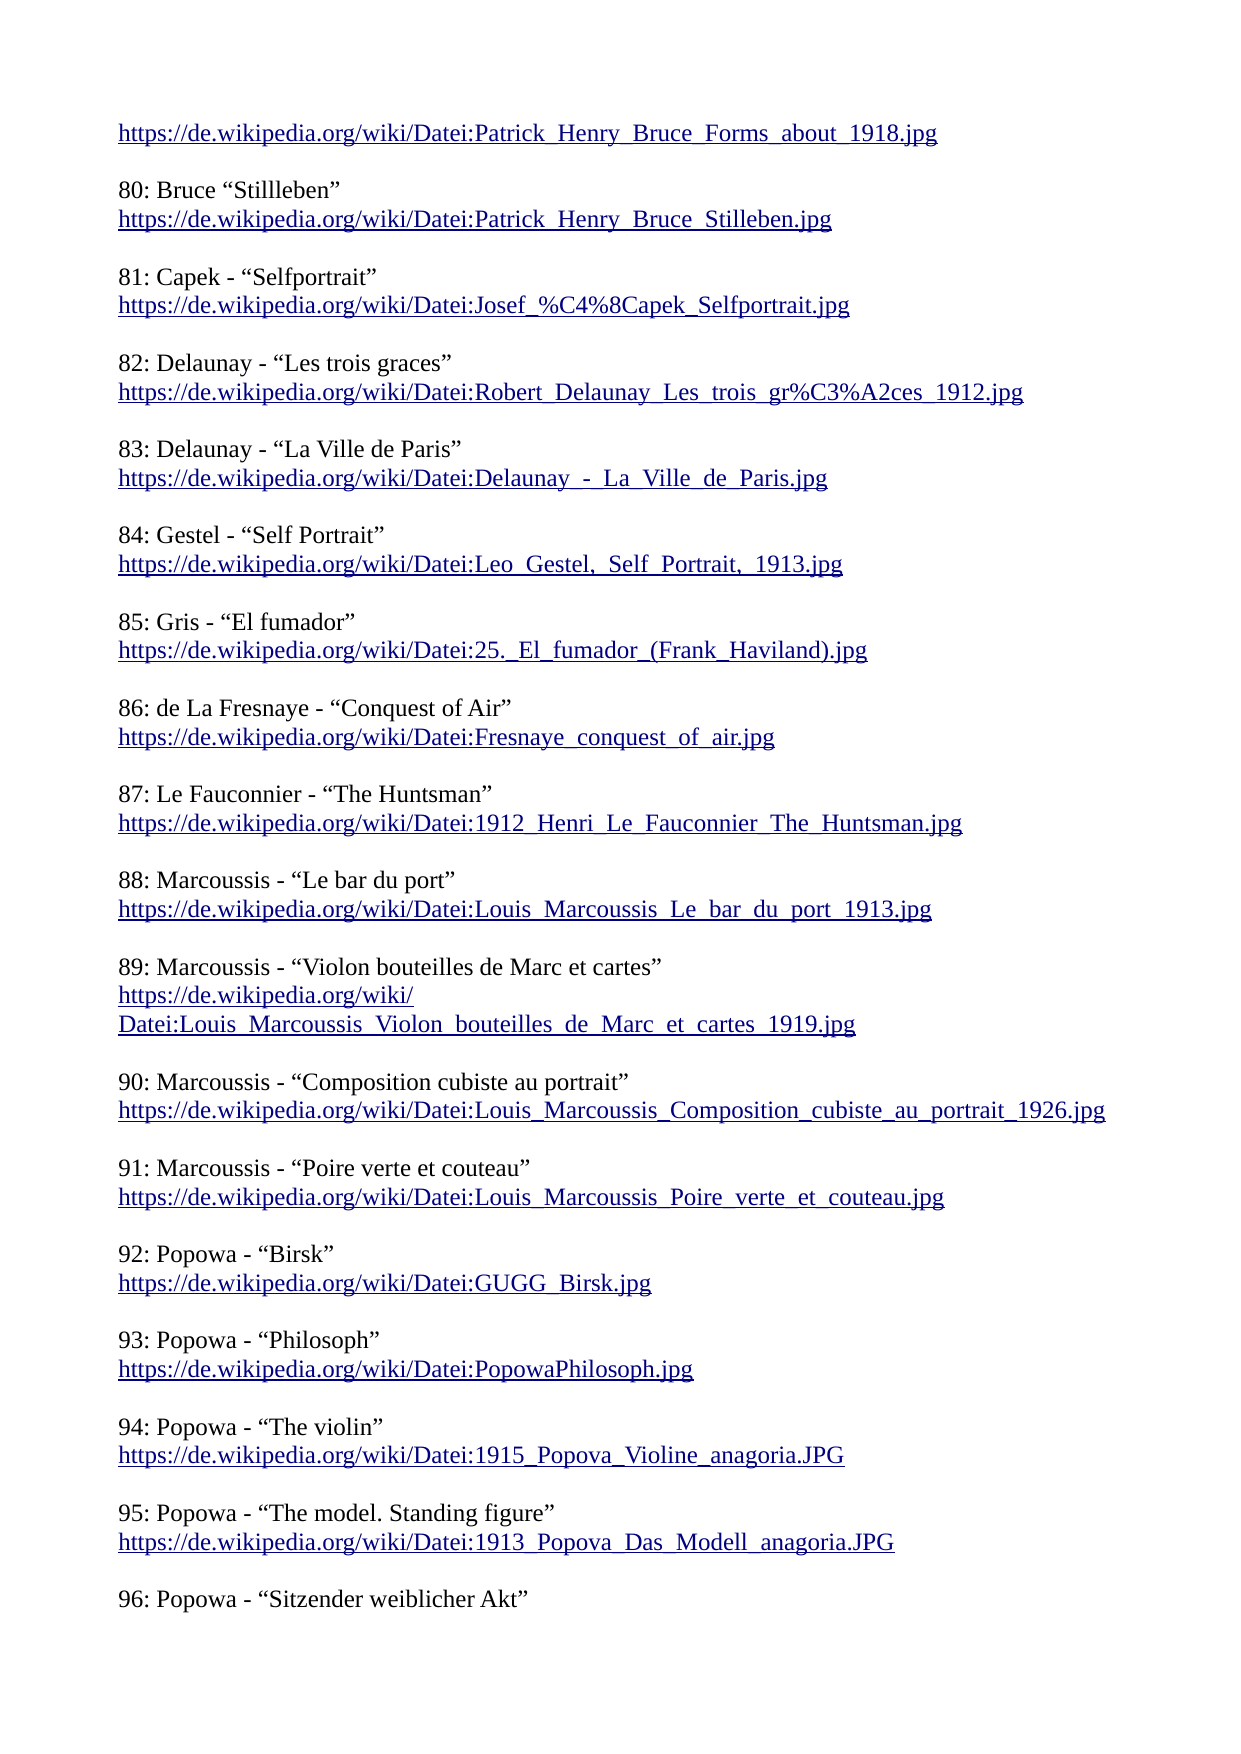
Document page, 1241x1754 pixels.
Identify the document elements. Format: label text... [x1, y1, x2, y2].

text https://de.wikipedia.org/wiki/Datei:Louis_Marcoussis_Poire_verte_et_couteau.jpg [118, 1182, 1122, 1211]
text https://de.wikipedia.org/wiki/Datei:Louis_Marcoussis_Violon_bouteilles_de_Marc_et_cartes_1919.jpg [118, 981, 1122, 1038]
text 84: Gestel - “Self Portrait” [118, 521, 1122, 549]
text 83: Delaunay - “La Ville de Paris” [118, 434, 1122, 463]
text https://de.wikipedia.org/wiki/Datei:25._El_fumador_(Frank_Haviland).jpg [118, 636, 1122, 664]
text 89: Marcoussis - “Violon bouteilles de Marc et cartes” [118, 952, 1122, 981]
text https://de.wikipedia.org/wiki/Datei:Patrick_Henry_Bruce_Forms_about_1918.jpg [118, 118, 1122, 147]
text 81: Capek - “Selfportrait” [118, 262, 1122, 291]
text https://de.wikipedia.org/wiki/Datei:Robert_Delaunay_Les_trois_gr%C3%A2ces_1912.jpg [118, 377, 1122, 406]
text https://de.wikipedia.org/wiki/Datei:Patrick_Henry_Bruce_Stilleben.jpg [118, 204, 1122, 233]
text https://de.wikipedia.org/wiki/Datei:1913_Popova_Das_Modell_anagoria.JPG [118, 1527, 1122, 1556]
text https://de.wikipedia.org/wiki/Datei:GUGG_Birsk.jpg [118, 1268, 1122, 1297]
text https://de.wikipedia.org/wiki/Datei:1912_Henri_Le_Fauconnier_The_Huntsman.jpg [118, 808, 1122, 837]
text 94: Popowa - “The violin” [118, 1412, 1122, 1441]
text 85: Gris - “El fumador” [118, 607, 1122, 636]
text 86: de La Fresnaye - “Conquest of Air” [118, 693, 1122, 722]
text https://de.wikipedia.org/wiki/Datei:Louis_Marcoussis_Le_bar_du_port_1913.jpg [118, 894, 1122, 923]
text https://de.wikipedia.org/wiki/Datei:Leo_Gestel,_Self_Portrait,_1913.jpg [118, 549, 1122, 578]
text 91: Marcoussis - “Poire verte et couteau” [118, 1153, 1122, 1182]
text https://de.wikipedia.org/wiki/Datei:Delaunay_-_La_Ville_de_Paris.jpg [118, 463, 1122, 492]
text 88: Marcoussis - “Le bar du port” [118, 866, 1122, 894]
text 96: Popowa - “Sitzender weiblicher Akt” [118, 1584, 1122, 1613]
text https://de.wikipedia.org/wiki/Datei:PopowaPhilosoph.jpg [118, 1354, 1122, 1383]
text 80: Bruce “Stillleben” [118, 176, 1122, 204]
text 90: Marcoussis - “Composition cubiste au portrait” [118, 1067, 1122, 1096]
text 95: Popowa - “The model. Standing figure” [118, 1498, 1122, 1527]
text 82: Delaunay - “Les trois graces” [118, 348, 1122, 377]
text 92: Popowa - “Birsk” [118, 1239, 1122, 1268]
text https://de.wikipedia.org/wiki/Datei:Louis_Marcoussis_Composition_cubiste_au_portrait_1926.jpg [118, 1096, 1122, 1124]
text https://de.wikipedia.org/wiki/Datei:Josef_%C4%8Capek_Selfportrait.jpg [118, 291, 1122, 319]
text 87: Le Fauconnier - “The Huntsman” [118, 779, 1122, 808]
text https://de.wikipedia.org/wiki/Datei:1915_Popova_Violine_anagoria.JPG [118, 1441, 1122, 1469]
text https://de.wikipedia.org/wiki/Datei:Fresnaye_conquest_of_air.jpg [118, 722, 1122, 751]
text 93: Popowa - “Philosoph” [118, 1326, 1122, 1354]
